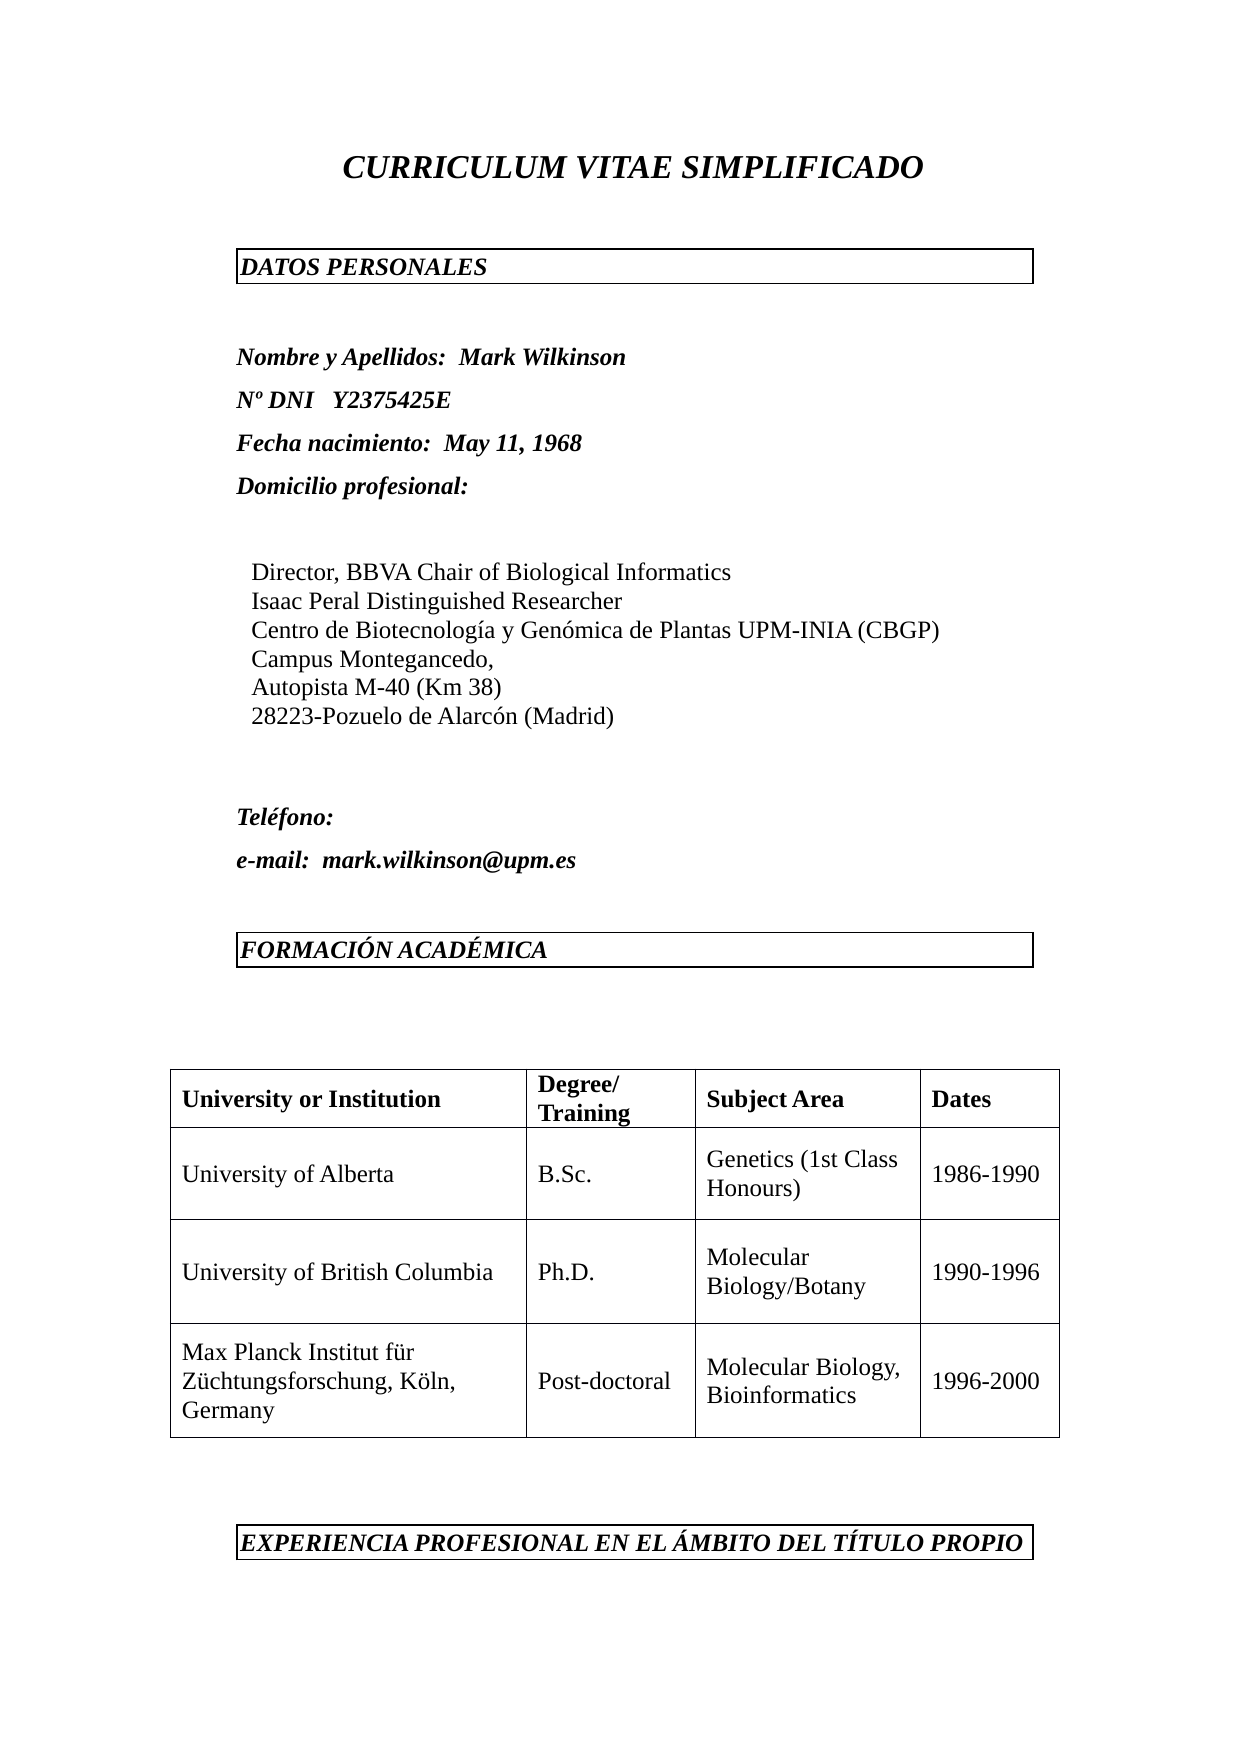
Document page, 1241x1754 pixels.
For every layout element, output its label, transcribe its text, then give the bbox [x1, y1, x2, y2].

table_header Degree/ Training [527, 1070, 695, 1127]
table_header Subject Area [696, 1070, 920, 1127]
text Director, BBVA Chair of Biological Informatics [251, 557, 1063, 586]
table_cell Post-doctoral [527, 1324, 695, 1437]
text Fecha nacimiento: May 11, 1968 [236, 428, 1034, 457]
table_header Dates [921, 1070, 1059, 1127]
text FORMACIÓN ACADÉMICA [238, 933, 1032, 966]
table_cell Ph.D. [527, 1220, 695, 1323]
text Isaac Peral Distinguished Researcher [251, 586, 1063, 615]
text DATOS PERSONALES [238, 250, 1032, 283]
text Autopista M-40 (Km 38) [251, 672, 1063, 701]
text EXPERIENCIA PROFESIONAL EN EL ÁMBITO DEL TÍTULO PROPIO [238, 1526, 1032, 1559]
text e-mail: mark.wilkinson@upm.es [236, 846, 1034, 874]
text Campus Montegancedo, [251, 644, 1063, 672]
table_cell University of Alberta [171, 1128, 526, 1218]
table_cell Molecular Biology/Botany [696, 1220, 920, 1323]
text Centro de Biotecnología y Genómica de Plantas UPM-INIA (CBGP) [251, 615, 1063, 644]
table_header University or Institution [171, 1070, 526, 1127]
text 28223-Pozuelo de Alarcón (Madrid) [251, 701, 1063, 730]
text CURRICULUM VITAE SIMPLIFICADO [236, 148, 1034, 186]
text Domicilio profesional: [236, 471, 1034, 500]
table_cell Max Planck Institut für Züchtungsforschung, Köln, Germany [171, 1324, 526, 1437]
table_cell Genetics (1st Class Honours) [696, 1128, 920, 1218]
table_cell 1986-1990 [921, 1128, 1059, 1218]
text Teléfono: [236, 802, 1034, 831]
table_cell Molecular Biology, Bioinformatics [696, 1324, 920, 1437]
text Nº DNI Y2375425E [236, 385, 1034, 414]
text Nombre y Apellidos: Mark Wilkinson [236, 342, 1034, 371]
table_cell University of British Columbia [171, 1220, 526, 1323]
table_cell 1990-1996 [921, 1220, 1059, 1323]
table_cell 1996-2000 [921, 1324, 1059, 1437]
table_cell B.Sc. [527, 1128, 695, 1218]
